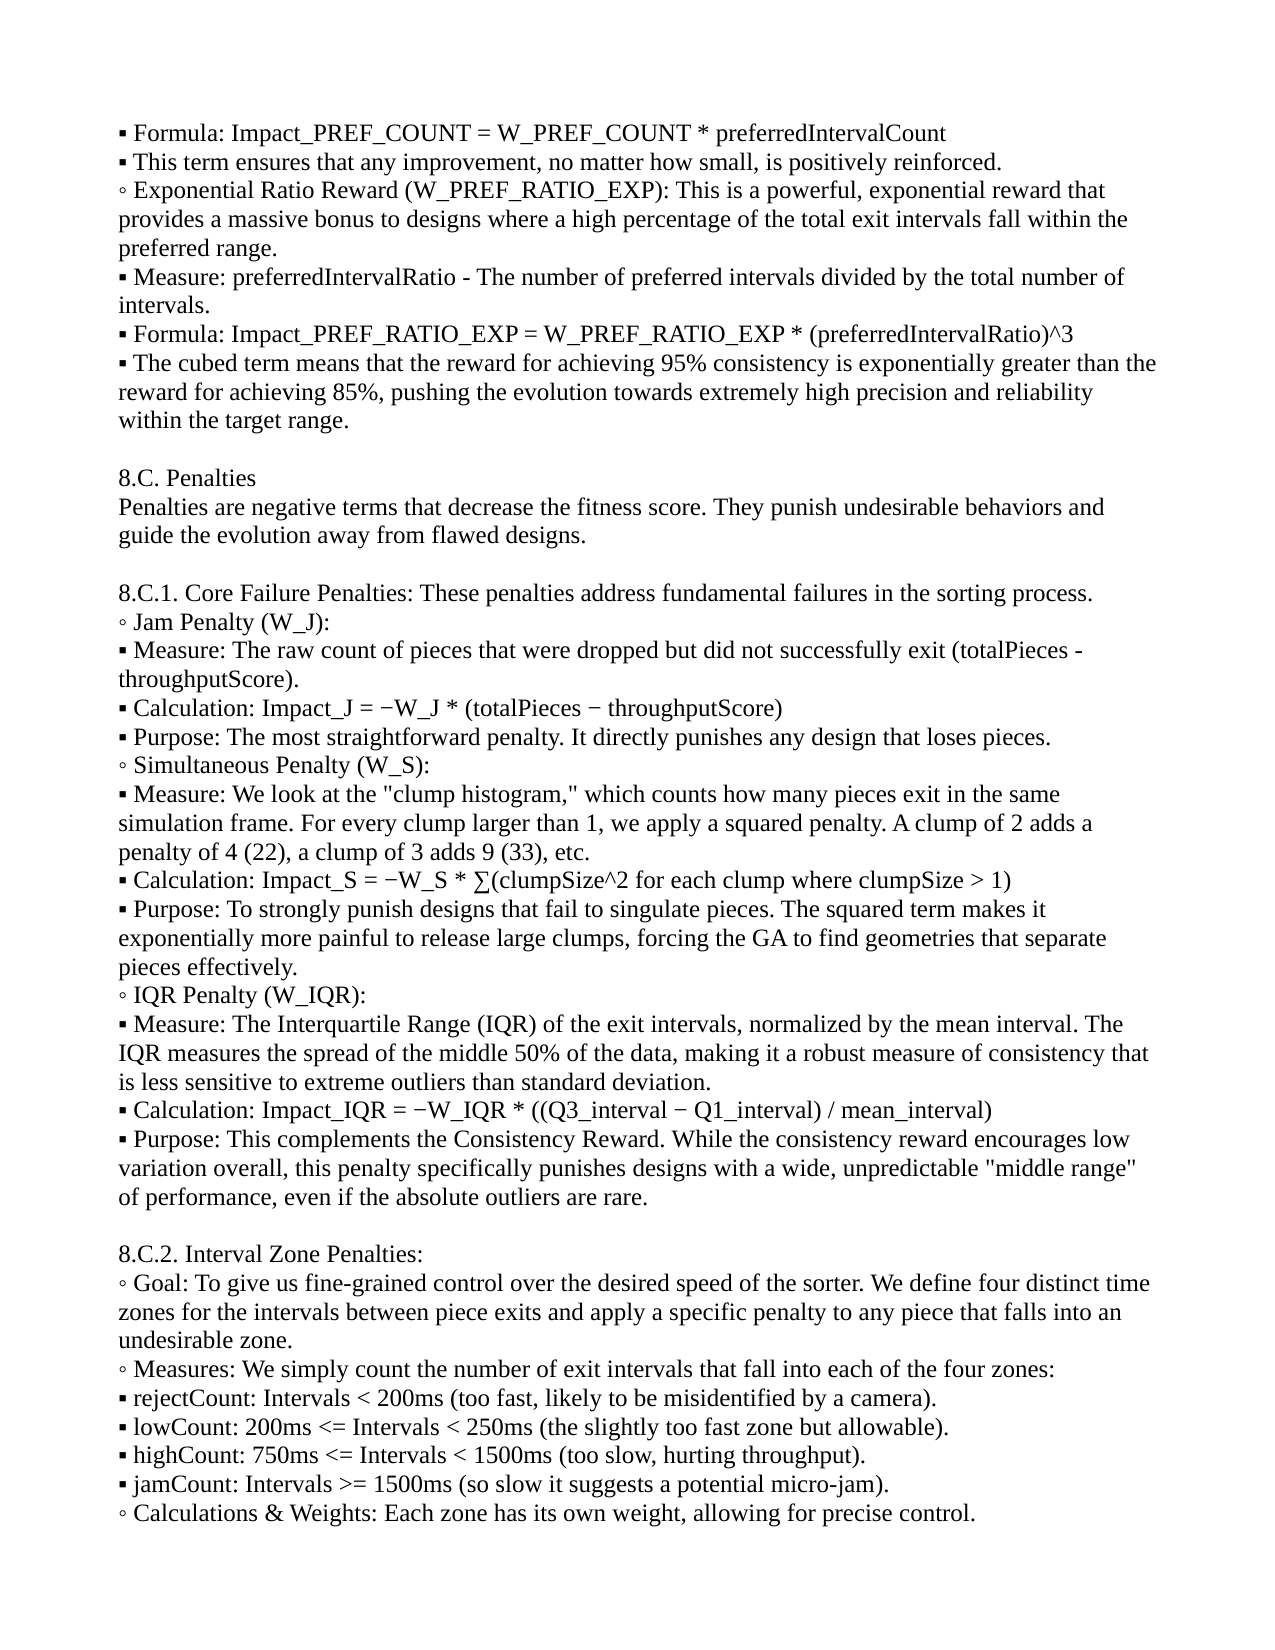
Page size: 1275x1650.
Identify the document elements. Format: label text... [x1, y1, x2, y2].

text ▪ Formula: Impact_PREF_RATIO_EXP = W_PREF_RATIO_EXP * (preferredIntervalRatio)^3 [118, 319, 1157, 348]
text ◦ Calculations & Weights: Each zone has its own weight, allowing for precise control. [118, 1498, 1157, 1527]
text ▪ Measure: preferredIntervalRatio - The number of preferred intervals divided by the total number of intervals. [118, 262, 1157, 319]
text 8.C. Penalties [118, 463, 1157, 492]
text Penalties are negative terms that decrease the fitness score. They punish undesirable behaviors and guide the evolution away from flawed designs. [118, 492, 1157, 549]
text ▪ rejectCount: Intervals < 200ms (too fast, likely to be misidentified by a camera). [118, 1383, 1157, 1412]
text ▪ The cubed term means that the reward for achieving 95% consistency is exponentially greater than the reward for achieving 85%, pushing the evolution towards extremely high precision and reliability within the target range. [118, 348, 1157, 434]
text ◦ Goal: To give us fine-grained control over the desired speed of the sorter. We define four distinct time zones for the intervals between piece exits and apply a specific penalty to any piece that falls into an undesirable zone. [118, 1268, 1157, 1354]
text ▪ Calculation: Impact_IQR = −W_IQR * ((Q3_interval − Q1_interval) / mean_interval) [118, 1096, 1157, 1124]
text ▪ Purpose: To strongly punish designs that fail to singulate pieces. The squared term makes it exponentially more painful to release large clumps, forcing the GA to find geometries that separate pieces effectively. [118, 894, 1157, 981]
text ▪ Purpose: This complements the Consistency Reward. While the consistency reward encourages low variation overall, this penalty specifically punishes designs with a wide, unpredictable "middle range" of performance, even if the absolute outliers are rare. [118, 1124, 1157, 1211]
text ◦ Jam Penalty (W_J): [118, 607, 1157, 636]
text 8.C.1. Core Failure Penalties: These penalties address fundamental failures in the sorting process. [118, 578, 1157, 607]
text ▪ Calculation: Impact_S = −W_S * ∑(clumpSize^2 for each clump where clumpSize > 1) [118, 866, 1157, 894]
text ▪ jamCount: Intervals >= 1500ms (so slow it suggests a potential micro-jam). [118, 1469, 1157, 1498]
text ▪ Measure: The raw count of pieces that were dropped but did not successfully exit (totalPieces - throughputScore). [118, 636, 1157, 693]
text ▪ Purpose: The most straightforward penalty. It directly punishes any design that loses pieces. [118, 722, 1157, 751]
text ▪ Formula: Impact_PREF_COUNT = W_PREF_COUNT * preferredIntervalCount [118, 118, 1157, 147]
text 8.C.2. Interval Zone Penalties: [118, 1239, 1157, 1268]
text ▪ Measure: We look at the "clump histogram," which counts how many pieces exit in the same simulation frame. For every clump larger than 1, we apply a squared penalty. A clump of 2 adds a penalty of 4 (22), a clump of 3 adds 9 (33), etc. [118, 779, 1157, 866]
text ◦ Simultaneous Penalty (W_S): [118, 751, 1157, 779]
text ▪ Calculation: Impact_J = −W_J * (totalPieces − throughputScore) [118, 693, 1157, 722]
text ▪ This term ensures that any improvement, no matter how small, is positively reinforced. [118, 147, 1157, 176]
text ▪ Measure: The Interquartile Range (IQR) of the exit intervals, normalized by the mean interval. The IQR measures the spread of the middle 50% of the data, making it a robust measure of consistency that is less sensitive to extreme outliers than standard deviation. [118, 1009, 1157, 1096]
text ◦ Exponential Ratio Reward (W_PREF_RATIO_EXP): This is a powerful, exponential reward that provides a massive bonus to designs where a high percentage of the total exit intervals fall within the preferred range. [118, 176, 1157, 262]
text ◦ IQR Penalty (W_IQR): [118, 981, 1157, 1009]
text ▪ highCount: 750ms <= Intervals < 1500ms (too slow, hurting throughput). [118, 1441, 1157, 1469]
text ▪ lowCount: 200ms <= Intervals < 250ms (the slightly too fast zone but allowable). [118, 1412, 1157, 1441]
text ◦ Measures: We simply count the number of exit intervals that fall into each of the four zones: [118, 1354, 1157, 1383]
